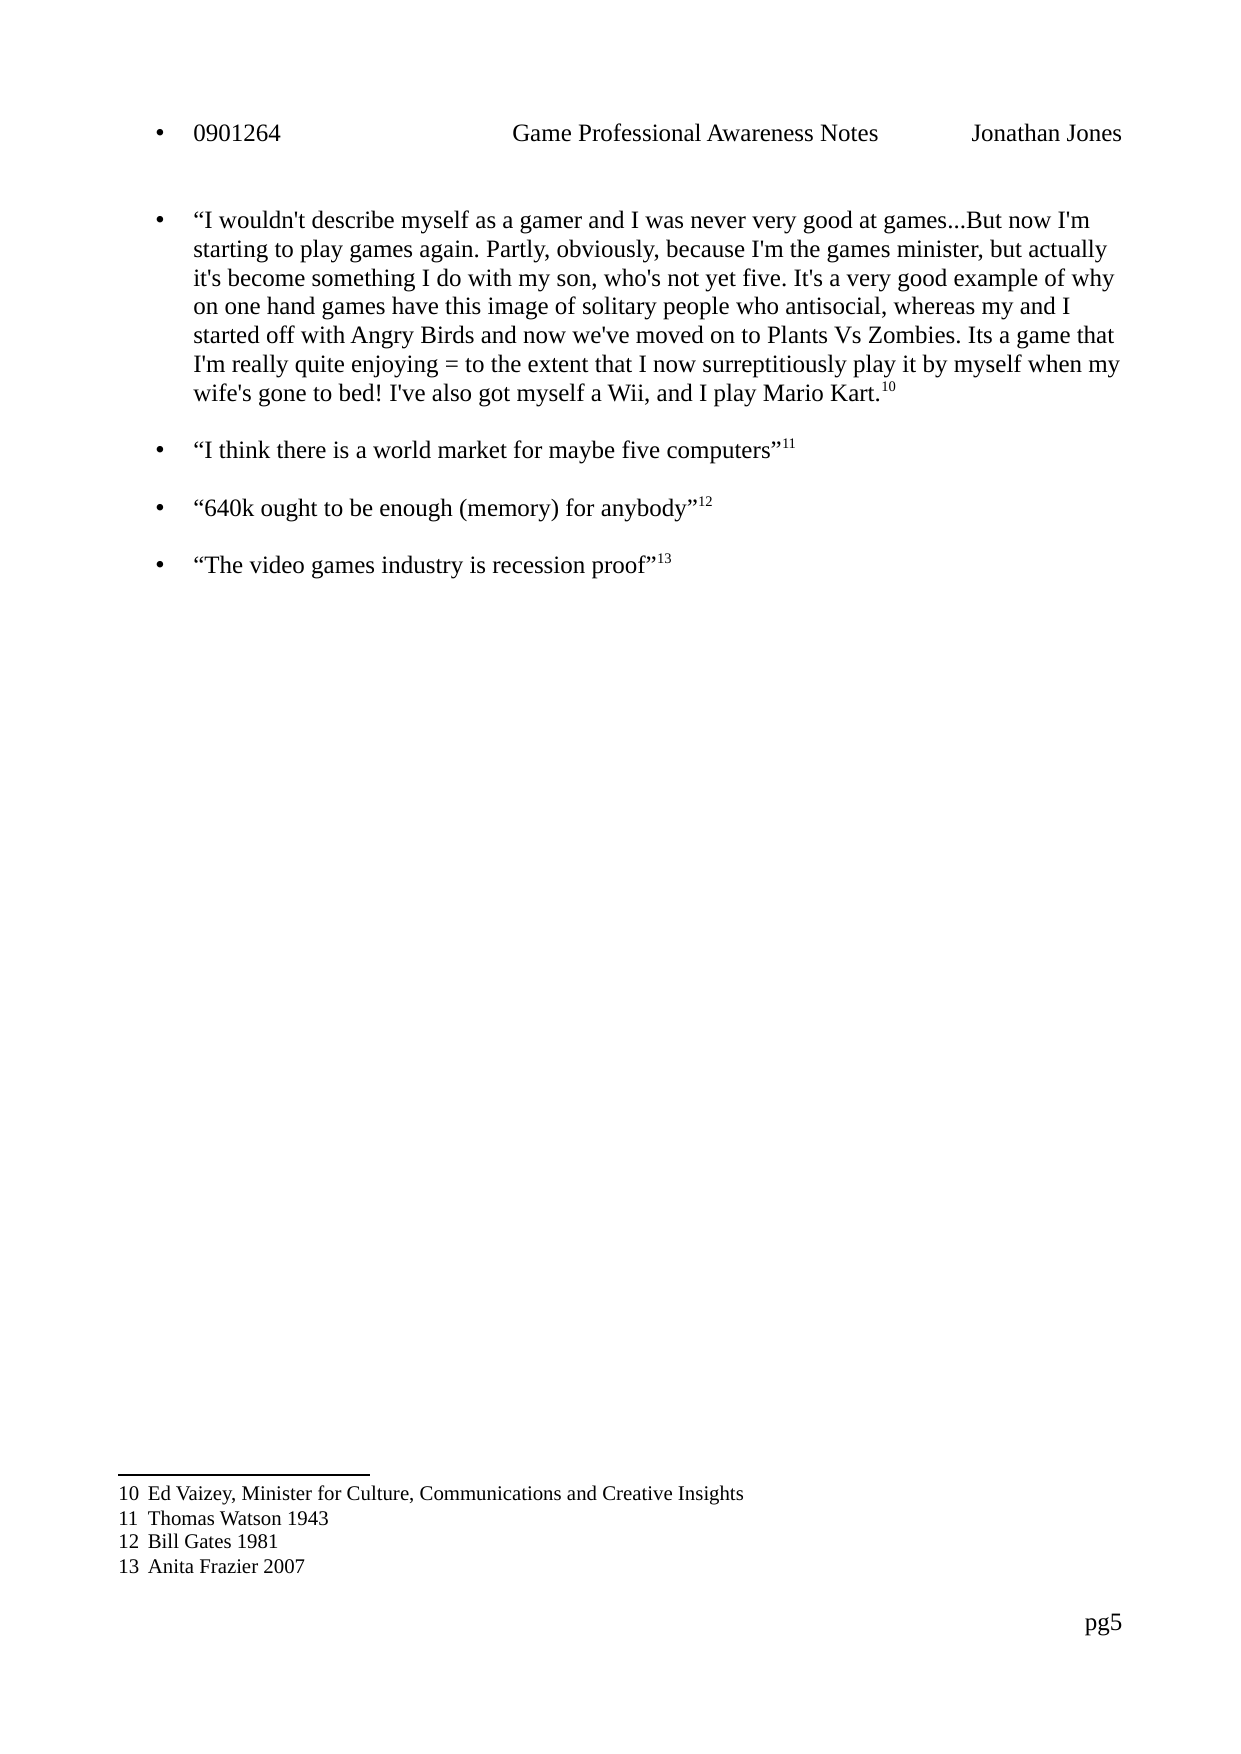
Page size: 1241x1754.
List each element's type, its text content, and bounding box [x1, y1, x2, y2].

list “640k ought to be enough (memory) for anybody” [156, 493, 1122, 550]
list “I think there is a world market for maybe five computers” [156, 435, 1122, 493]
list Bill Gates 1981 [118, 1529, 1122, 1553]
list [156, 176, 1122, 205]
list Anita Frazier 2007 [118, 1553, 1122, 1578]
list Thomas Watson 1943 [118, 1505, 1122, 1529]
list “I wouldn't describe myself as a gamer and I was never very good at games...But now I'm starting to play games again. Partly, obviously, because I'm the games minister, but actually it's become something I do with my son, who's not yet five. It's a very good example of why on one hand games have this image of solitary people who antisocial, whereas my and I started off with Angry Birds and now we've moved on to Plants Vs Zombies. Its a game that I'm really quite enjoying = to the extent that I now surreptitiously play it by myself when my wife's gone to bed! I've also got myself a Wii, and I play Mario Kart. [156, 205, 1122, 435]
list Ed Vaizey, Minister for Culture, Communications and Creative Insights [118, 1481, 1122, 1505]
list “The video games industry is recession proof” [156, 550, 1122, 579]
